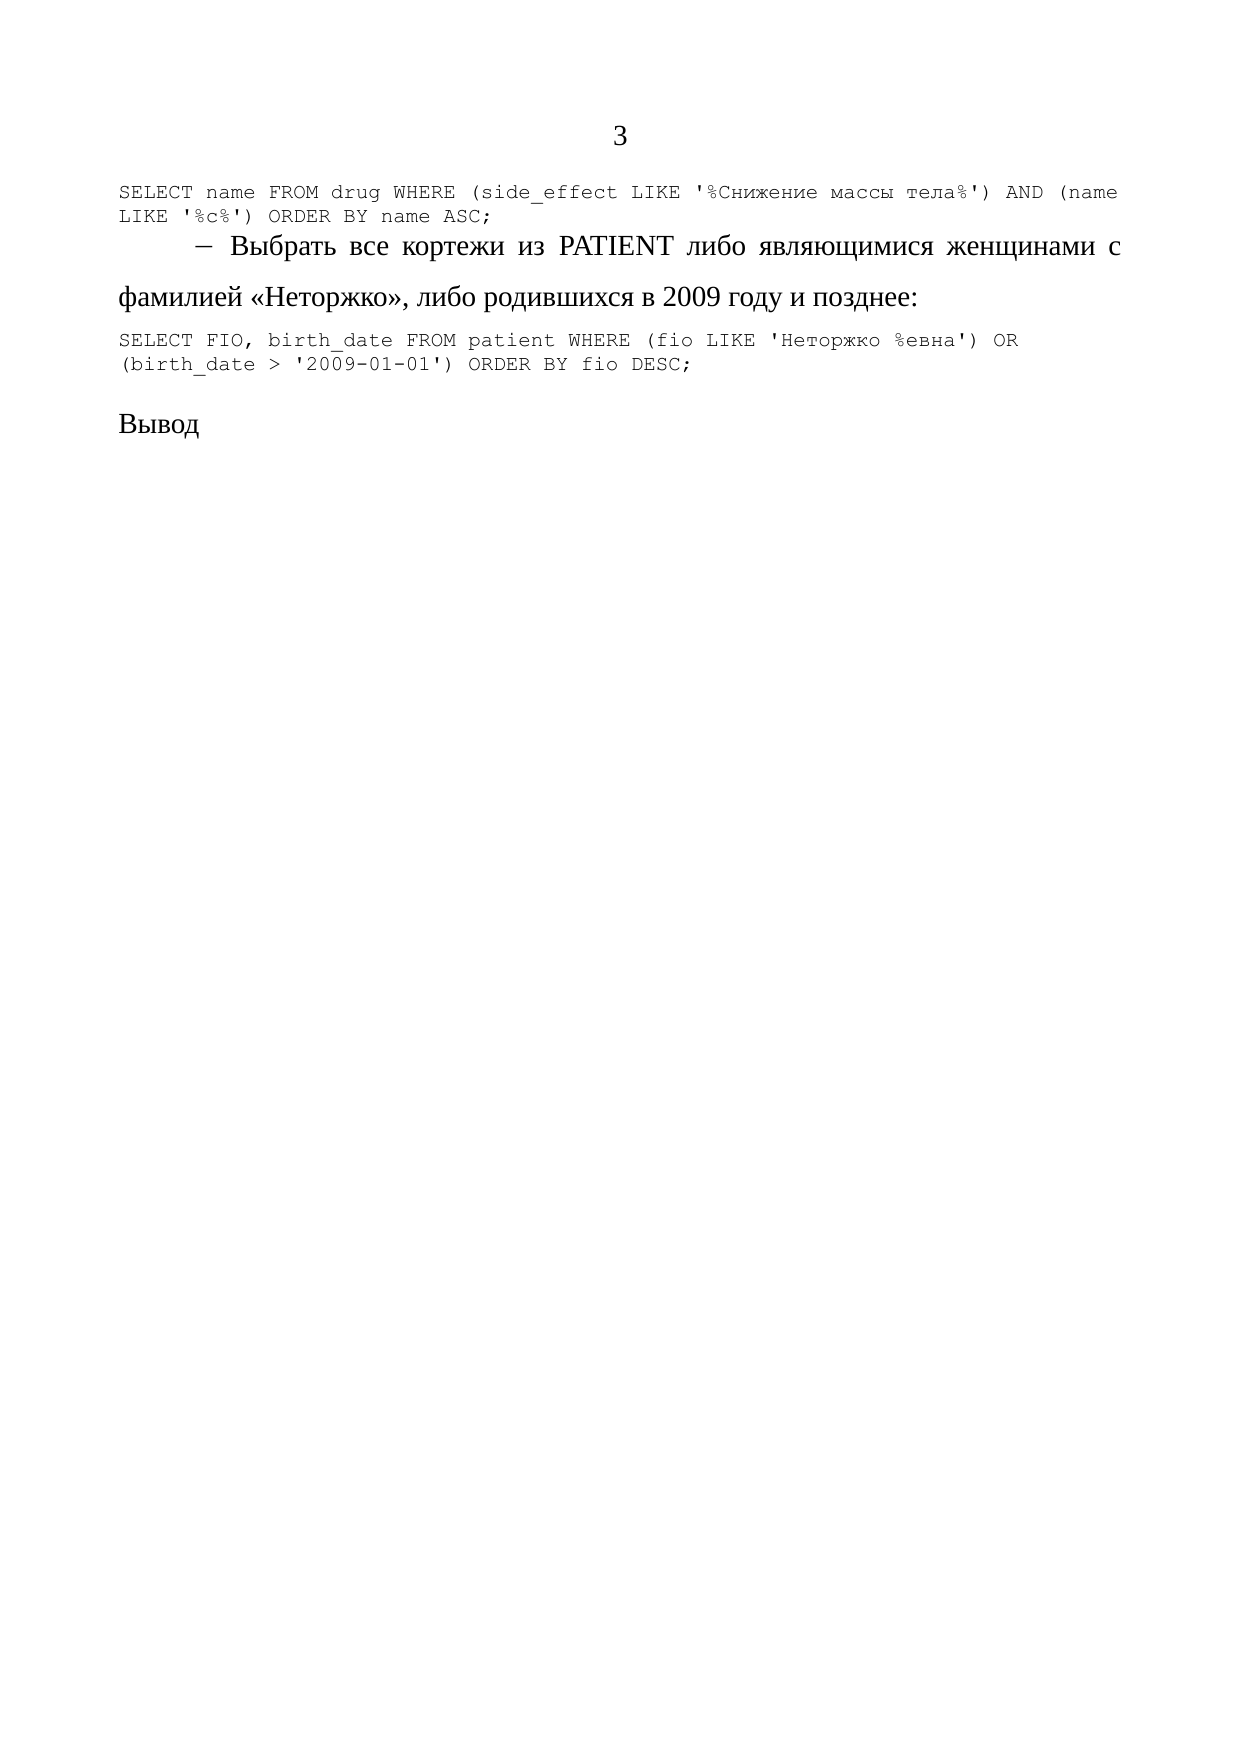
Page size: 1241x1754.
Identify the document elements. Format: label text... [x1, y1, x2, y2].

list Выбрать все кортежи из PATIENT либо являющимися женщинами с фамилией «Неторжко», либо родившихся в 2009 году и позднее: [118, 228, 1122, 312]
list SELECT FIO, birth_date FROM patient WHERE (fio LIKE 'Неторжко %евна') OR (birth_date > '2009-01-01') ORDER BY fio DESC; [118, 329, 1122, 376]
list SELECT name FROM drug WHERE (side_effect LIKE '%Снижение массы тела%') AND (name LIKE '%с%') ORDER BY name ASC; [118, 181, 1122, 228]
subtitle Вывод [118, 406, 1122, 439]
